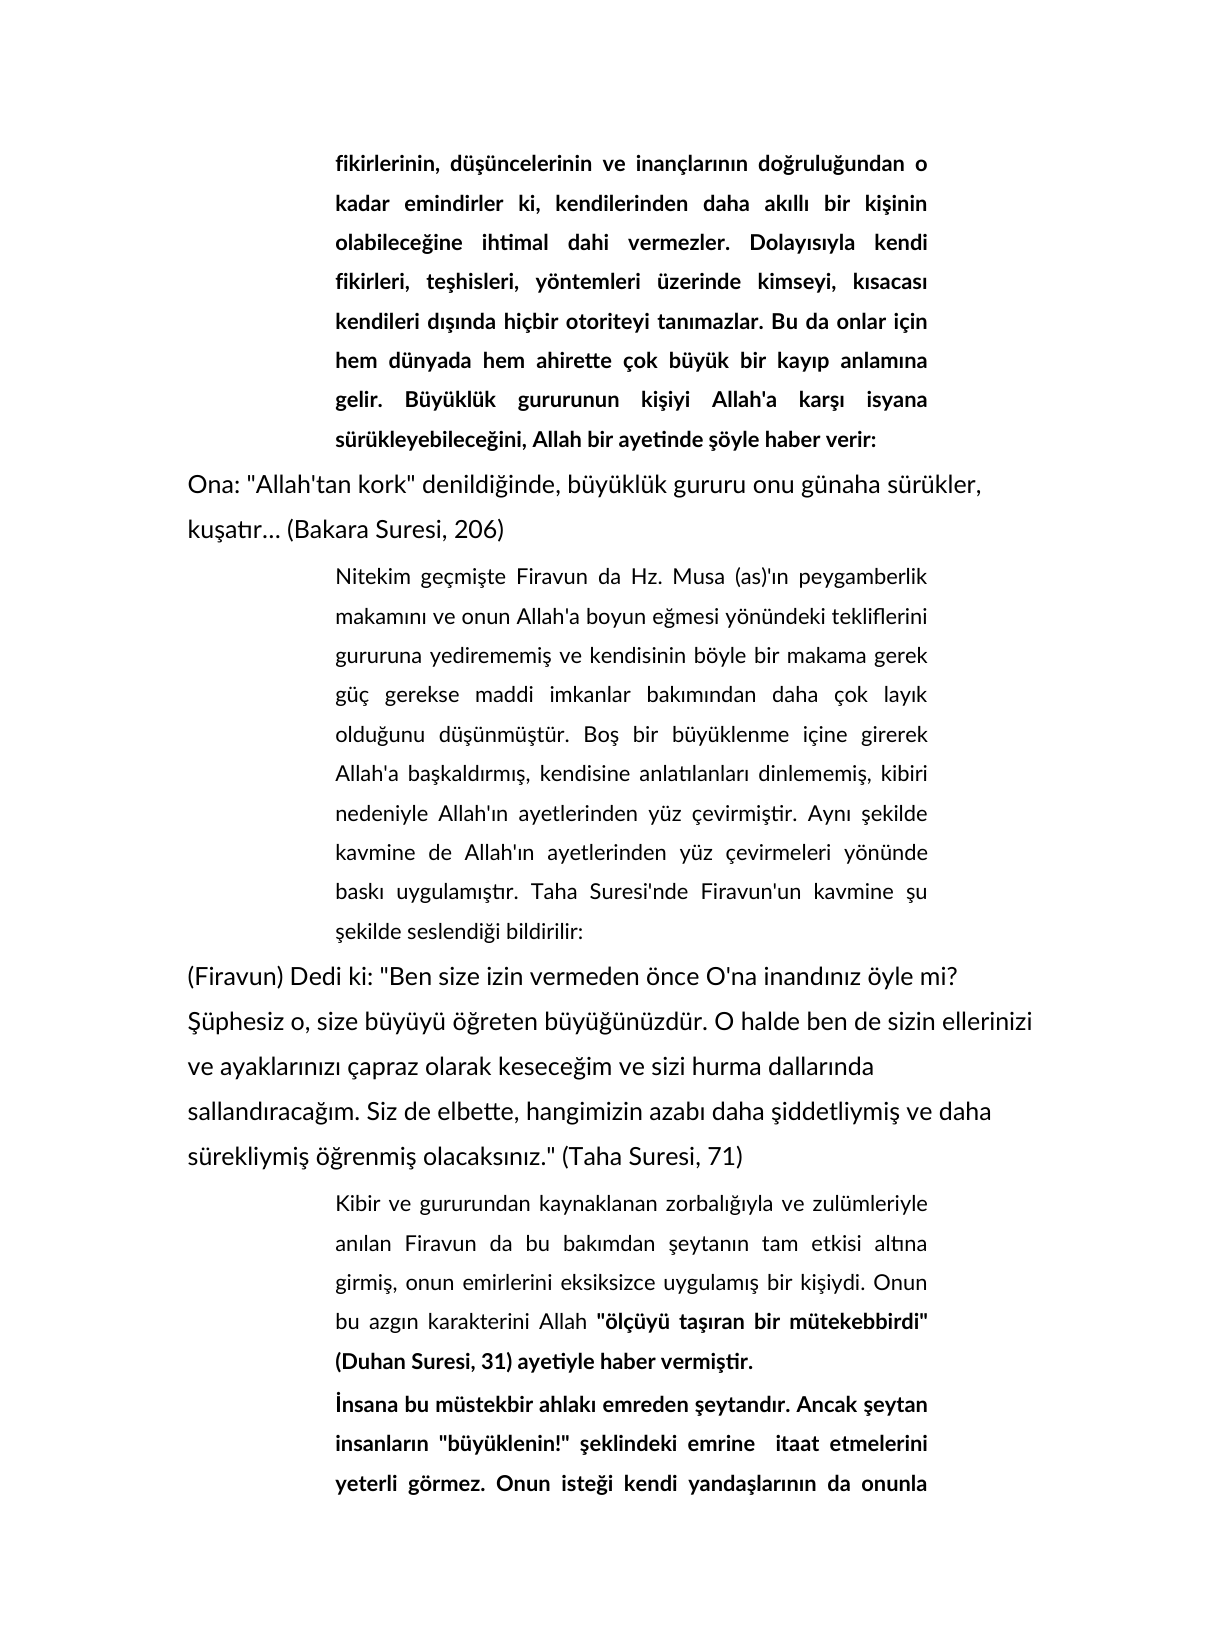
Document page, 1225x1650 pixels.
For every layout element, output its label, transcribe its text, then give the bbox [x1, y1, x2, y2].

text Nitekim geçmişte Firavun da Hz. Musa (as)'ın peygamberlik makamını ve onun Allah'a boyun eğmesi yönündeki tekliflerini gururuna yedirememiş ve kendisinin böyle bir makama gerek güç gerekse maddi imkanlar bakımından daha çok layık olduğunu düşünmüştür. Boş bir büyüklenme içine girerek Allah'a başkaldırmış, kendisine anlatılanları dinlememiş, kibiri nedeniyle Allah'ın ayetlerinden yüz çevirmiştir. Aynı şekilde kavmine de Allah'ın ayetlerinden yüz çevirmeleri yönünde baskı uygulamıştır. Taha Suresi'nde Firavun'un kavmine şu şekilde seslendiği bildirilir: [335, 563, 928, 944]
text (Firavun) Dedi ki: "Ben size izin vermeden önce O'na inandınız öyle mi? Şüphesiz o, size büyüyü öğreten büyüğünüzdür. O halde ben de sizin ellerinizi ve ayaklarınızı çapraz olarak keseceğim ve sizi hurma dallarında sallandıracağım. Siz de elbette, hangimizin azabı daha şiddetliymiş ve daha sürekliymiş öğrenmiş olacaksınız." (Taha Suresi, 71) [187, 961, 1037, 1171]
text Kibir ve gururundan kaynaklanan zorbalığıyla ve zulümleriyle anılan Firavun da bu bakımdan şeytanın tam etkisi altına girmiş, onun emirlerini eksiksizce uygulamış bir kişiydi. Onun bu azgın karakterini Allah "ölçüyü taşıran bir mütekebbirdi" (Duhan Suresi, 31) ayetiyle haber vermiştir. [335, 1190, 928, 1374]
text İnsana bu müstekbir ahlakı emreden şeytandır. Ancak şeytan insanların "büyüklenin!" şeklindeki emrine itaat etmelerini yeterli görmez. Onun isteği kendi yandaşlarının da onunla [335, 1391, 928, 1496]
text Ona: "Allah'tan kork" denildiğinde, büyüklük gururu onu günaha sürükler, kuşatır… (Bakara Suresi, 206) [187, 469, 1037, 544]
text fikirlerinin, düşüncelerinin ve inançlarının doğruluğundan o kadar emindirler ki, kendilerinden daha akıllı bir kişinin olabileceğine ihtimal dahi vermezler. Dolayısıyla kendi fikirleri, teşhisleri, yöntemleri üzerinde kimseyi, kısacası kendileri dışında hiçbir otoriteyi tanımazlar. Bu da onlar için hem dünyada hem ahirette çok büyük bir kayıp anlamına gelir. Büyüklük gururunun kişiyi Allah'a karşı isyana sürükleyebileceğini, Allah bir ayetinde şöyle haber verir: [335, 150, 928, 452]
